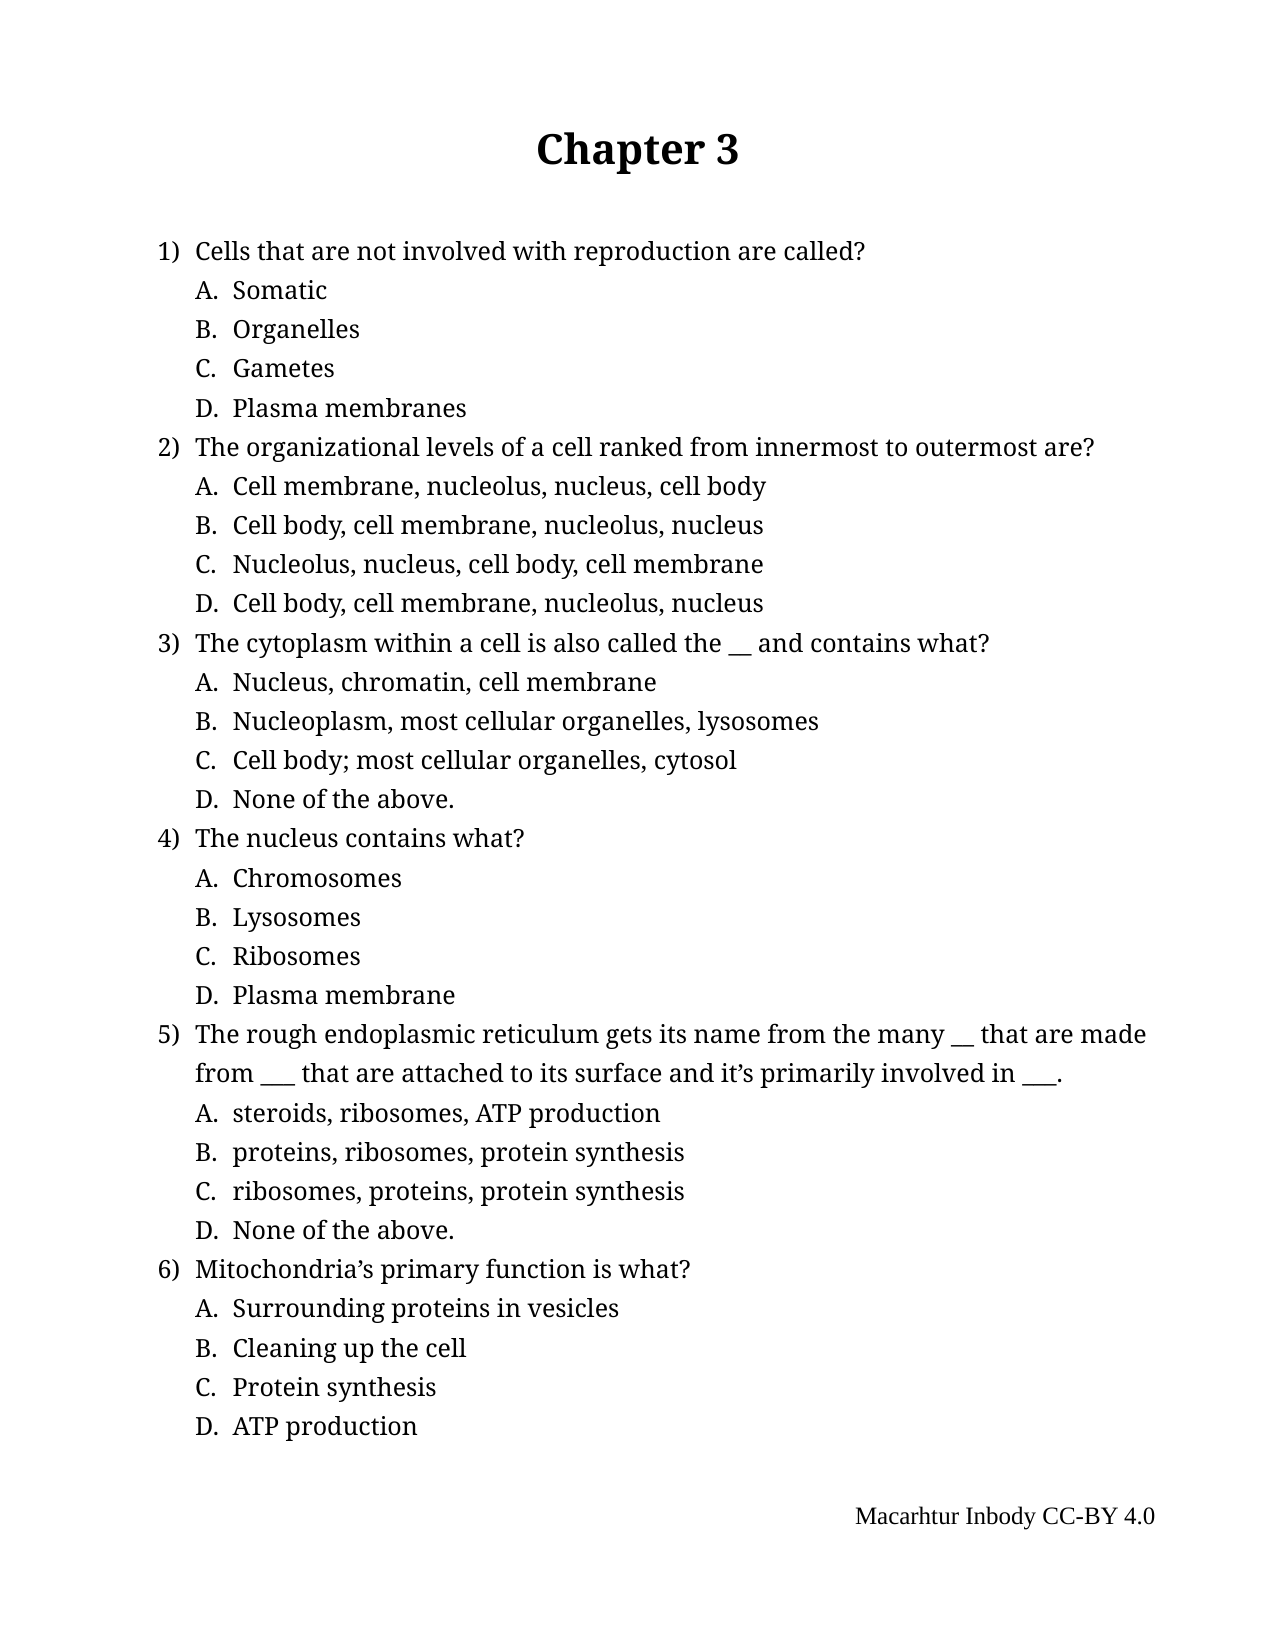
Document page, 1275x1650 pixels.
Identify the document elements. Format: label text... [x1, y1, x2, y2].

list The cytoplasm within a cell is also called the __ and contains what? [157, 625, 1155, 659]
list None of the above. [195, 1213, 1155, 1247]
list Cells that are not involved with reproduction are called? [157, 233, 1155, 268]
list The rough endoplasmic reticulum gets its name from the many __ that are made from ___ that are attached to its surface and it’s primarily involved in ___. [157, 1017, 1155, 1090]
list Plasma membranes [195, 390, 1155, 424]
list ATP production [195, 1408, 1155, 1443]
list Cell body; most cellular organelles, cytosol [195, 743, 1155, 777]
list The organizational levels of a cell ranked from innermost to outermost are? [157, 429, 1155, 463]
list proteins, ribosomes, protein synthesis [195, 1134, 1155, 1168]
list Nucleus, chromatin, cell membrane [195, 664, 1155, 698]
list Protein synthesis [195, 1369, 1155, 1403]
list Cleaning up the cell [195, 1330, 1155, 1364]
text Chapter 3 [120, 120, 1155, 177]
list Organelles [195, 312, 1155, 346]
list Mitochondria’s primary function is what? [157, 1252, 1155, 1286]
list Ribosomes [195, 938, 1155, 973]
list The nucleus contains what? [157, 821, 1155, 855]
list Cell body, cell membrane, nucleolus, nucleus [195, 508, 1155, 542]
list Nucleoplasm, most cellular organelles, lysosomes [195, 703, 1155, 738]
list None of the above. [195, 782, 1155, 816]
list Cell body, cell membrane, nucleolus, nucleus [195, 586, 1155, 620]
list Cell membrane, nucleolus, nucleus, cell body [195, 468, 1155, 503]
list Somatic [195, 273, 1155, 307]
list Nucleolus, nucleus, cell body, cell membrane [195, 547, 1155, 581]
list Surrounding proteins in vesicles [195, 1291, 1155, 1325]
list ribosomes, proteins, protein synthesis [195, 1173, 1155, 1208]
list Lysosomes [195, 899, 1155, 933]
list Chromosomes [195, 860, 1155, 894]
list steroids, ribosomes, ATP production [195, 1095, 1155, 1129]
list Gametes [195, 351, 1155, 385]
list Plasma membrane [195, 978, 1155, 1012]
